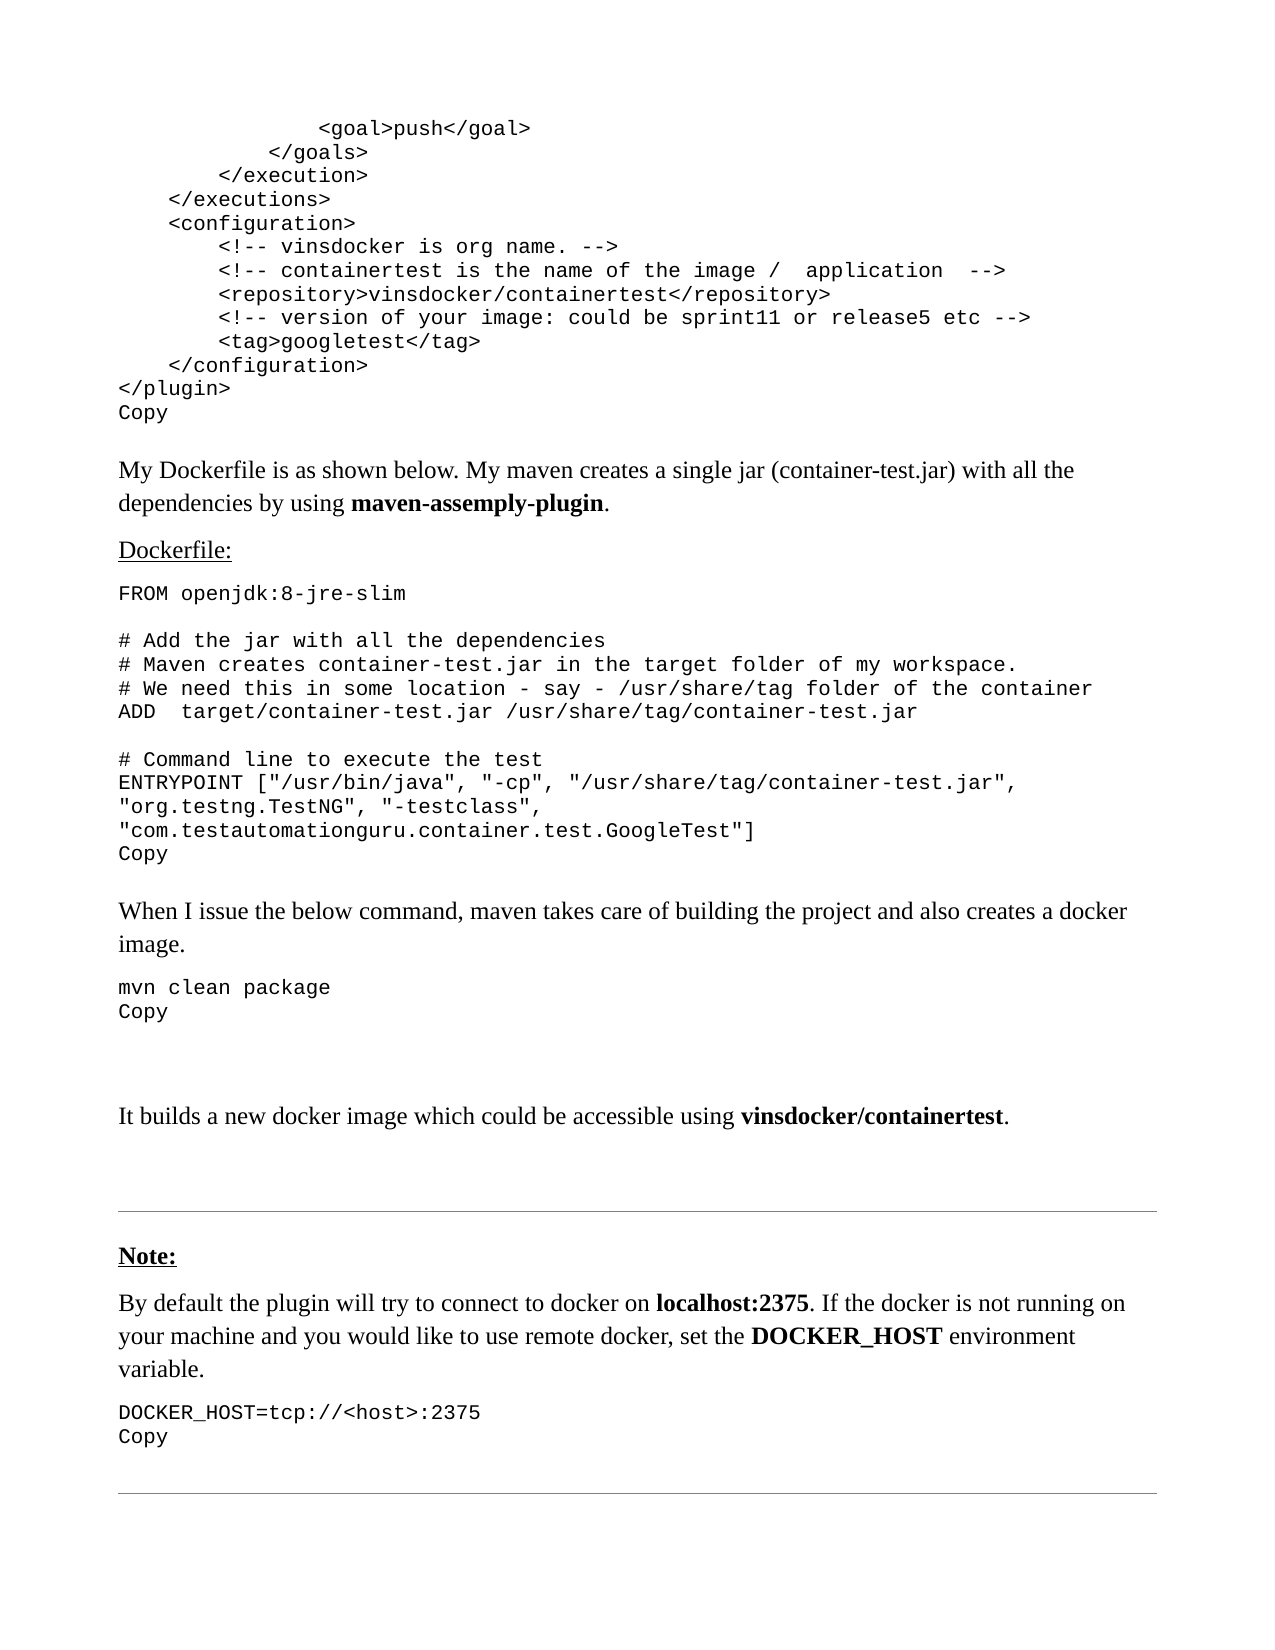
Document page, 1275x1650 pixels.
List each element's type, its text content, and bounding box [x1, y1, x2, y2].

text </executions> [118, 189, 1157, 213]
text My Dockerfile is as shown below. My maven creates a single jar (container-test.jar) with all the dependencies by using maven-assemply-plugin. [118, 455, 1157, 517]
text Note: [118, 1241, 1157, 1269]
text Copy [118, 843, 1157, 867]
text When I issue the below command, maven takes care of building the project and also creates a docker image. [118, 896, 1157, 958]
text </execution> [118, 165, 1157, 189]
text Copy [118, 1426, 1157, 1449]
text Copy [118, 1001, 1157, 1024]
text # We need this in some location - say - /usr/share/tag folder of the container [118, 678, 1157, 701]
text mvn clean package [118, 977, 1157, 1001]
text </goals> [118, 142, 1157, 165]
text <!-- containertest is the name of the image / application --> [118, 260, 1157, 284]
text ENTRYPOINT ["/usr/bin/java", "-cp", "/usr/share/tag/container-test.jar", "org.testng.TestNG", "-testclass", "com.testautomationguru.container.test.GoogleTest"] [118, 772, 1157, 843]
text # Maven creates container-test.jar in the target folder of my workspace. [118, 654, 1157, 678]
text # Add the jar with all the dependencies [118, 631, 1157, 654]
text <tag>googletest</tag> [118, 331, 1157, 354]
text Copy [118, 402, 1157, 426]
text </plugin> [118, 378, 1157, 402]
text <goal>push</goal> [118, 118, 1157, 142]
text By default the plugin will try to connect to docker on localhost:2375. If the docker is not running on your machine and you would like to use remote docker, set the DOCKER_HOST environment variable. [118, 1288, 1157, 1383]
text FROM openjdk:8-jre-slim [118, 583, 1157, 607]
text # Command line to execute the test [118, 749, 1157, 772]
text DOCKER_HOST=tcp://<host>:2375 [118, 1402, 1157, 1426]
text <!-- vinsdocker is org name. --> [118, 236, 1157, 260]
text <configuration> [118, 213, 1157, 236]
text <repository>vinsdocker/containertest</repository> [118, 284, 1157, 307]
text </configuration> [118, 354, 1157, 378]
text Dockerfile: [118, 536, 1157, 564]
text It builds a new docker image which could be accessible using vinsdocker/containertest. [118, 1101, 1157, 1130]
text ADD target/container-test.jar /usr/share/tag/container-test.jar [118, 701, 1157, 725]
text <!-- version of your image: could be sprint11 or release5 etc --> [118, 307, 1157, 331]
